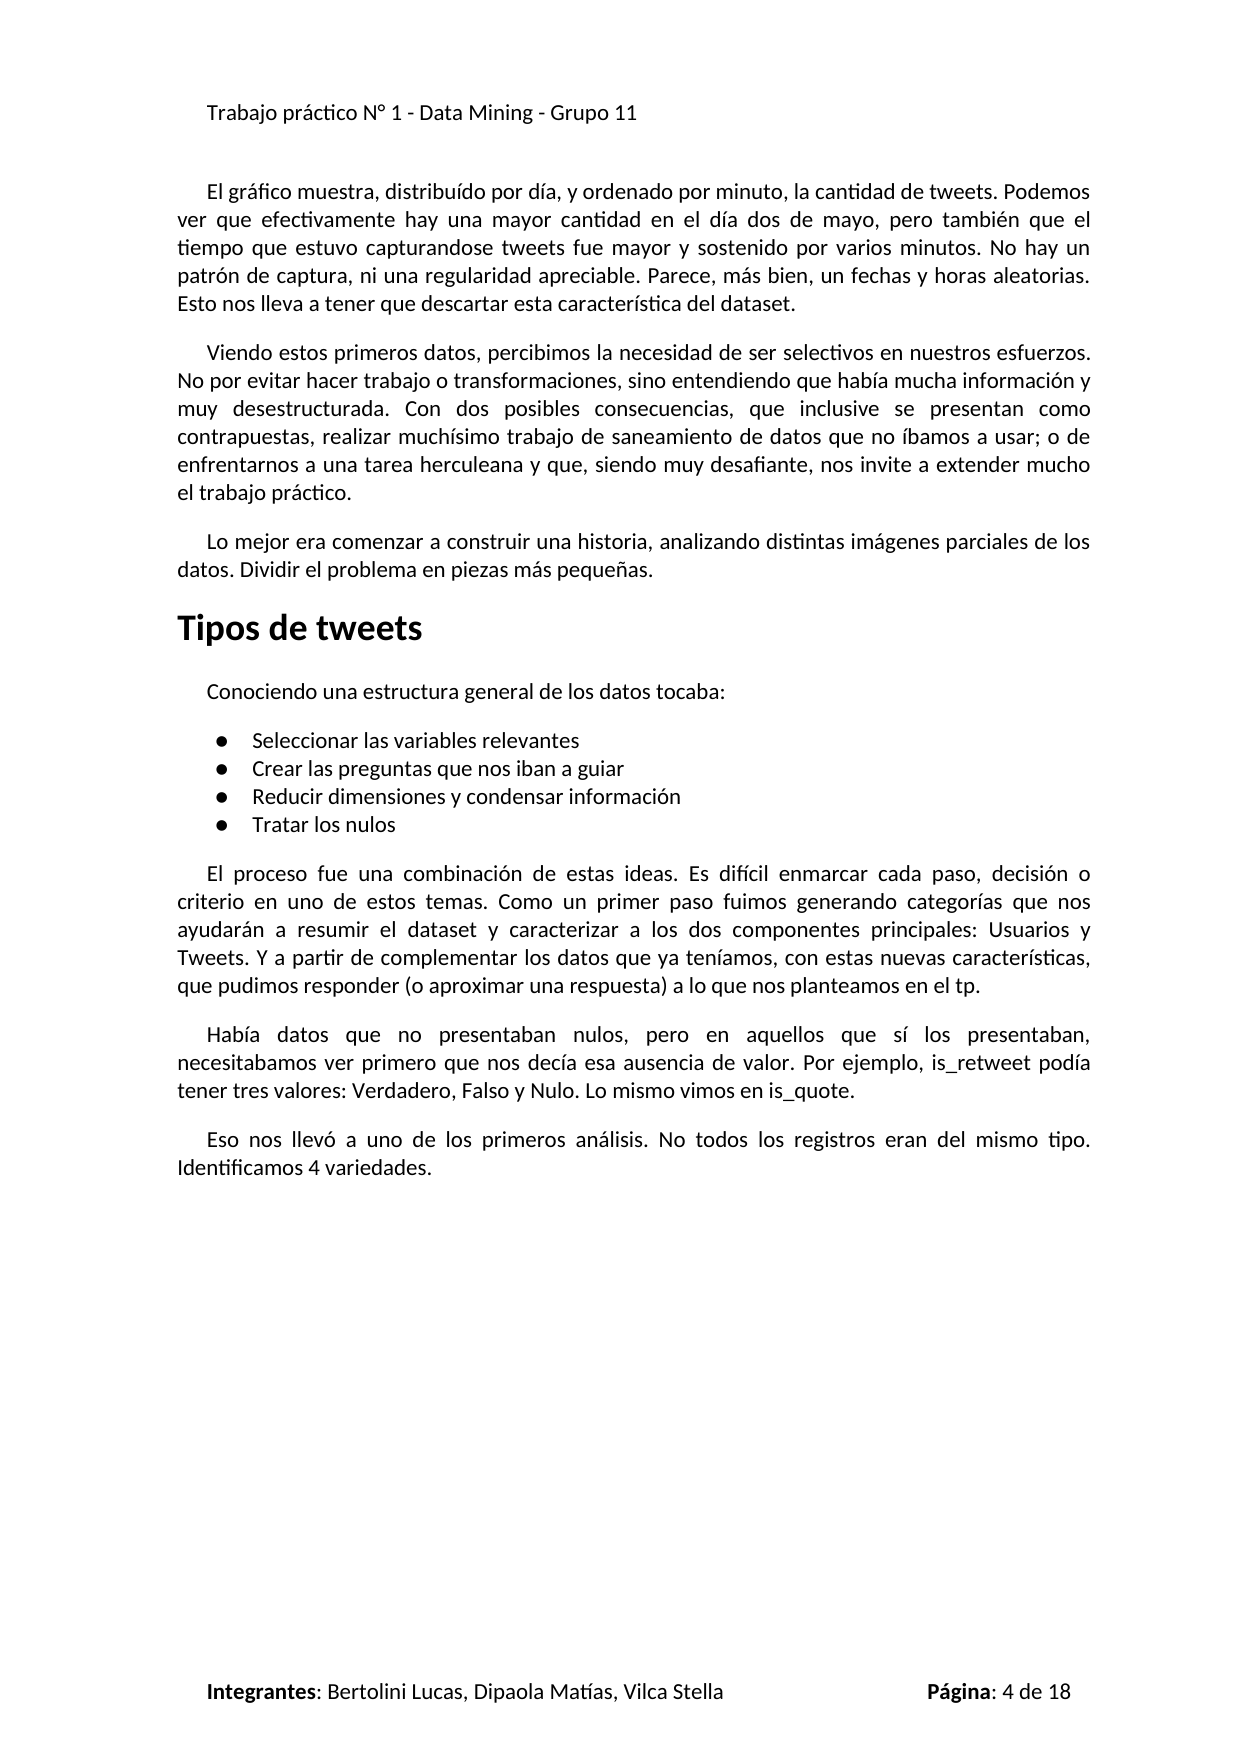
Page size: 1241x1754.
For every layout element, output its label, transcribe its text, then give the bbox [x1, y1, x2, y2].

list Tratar los nulos [214, 810, 1093, 838]
text El gráfico muestra, distribuído por día, y ordenado por minuto, la cantidad de tweets. Podemos ver que efectivamente hay una mayor cantidad en el día dos de mayo, pero también que el tiempo que estuvo capturandose tweets fue mayor y sostenido por varios minutos. No hay un patrón de captura, ni una regularidad apreciable. Parece, más bien, un fechas y horas aleatorias. Esto nos lleva a tener que descartar esta característica del dataset. [177, 177, 1093, 317]
text Conociendo una estructura general de los datos tocaba: [177, 677, 1093, 705]
list Seleccionar las variables relevantes [214, 726, 1093, 754]
text El proceso fue una combinación de estas ideas. Es difícil enmarcar cada paso, decisión o criterio en uno de estos temas. Como un primer paso fuimos generando categorías que nos ayudarán a resumir el dataset y caracterizar a los dos componentes principales: Usuarios y Tweets. Y a partir de complementar los datos que ya teníamos, con estas nuevas características, que pudimos responder (o aproximar una respuesta) a lo que nos planteamos en el tp. [177, 859, 1093, 999]
text Eso nos llevó a uno de los primeros análisis. No todos los registros eran del mismo tipo. Identificamos 4 variedades. [177, 1125, 1093, 1181]
text Lo mejor era comenzar a construir una historia, analizando distintas imágenes parciales de los datos. Dividir el problema en piezas más pequeñas. [177, 527, 1093, 583]
subtitle Tipos de tweets [177, 604, 1093, 650]
text Había datos que no presentaban nulos, pero en aquellos que sí los presentaban, necesitabamos ver primero que nos decía esa ausencia de valor. Por ejemplo, is_retweet podía tener tres valores: Verdadero, Falso y Nulo. Lo mismo vimos en is_quote. [177, 1020, 1093, 1104]
list Reducir dimensiones y condensar información [214, 782, 1093, 810]
text Viendo estos primeros datos, percibimos la necesidad de ser selectivos en nuestros esfuerzos. No por evitar hacer trabajo o transformaciones, sino entendiendo que había mucha información y muy desestructurada. Con dos posibles consecuencias, que inclusive se presentan como contrapuestas, realizar muchísimo trabajo de saneamiento de datos que no íbamos a usar; o de enfrentarnos a una tarea herculeana y que, siendo muy desafiante, nos invite a extender mucho el trabajo práctico. [177, 338, 1093, 506]
list Crear las preguntas que nos iban a guiar [214, 754, 1093, 782]
